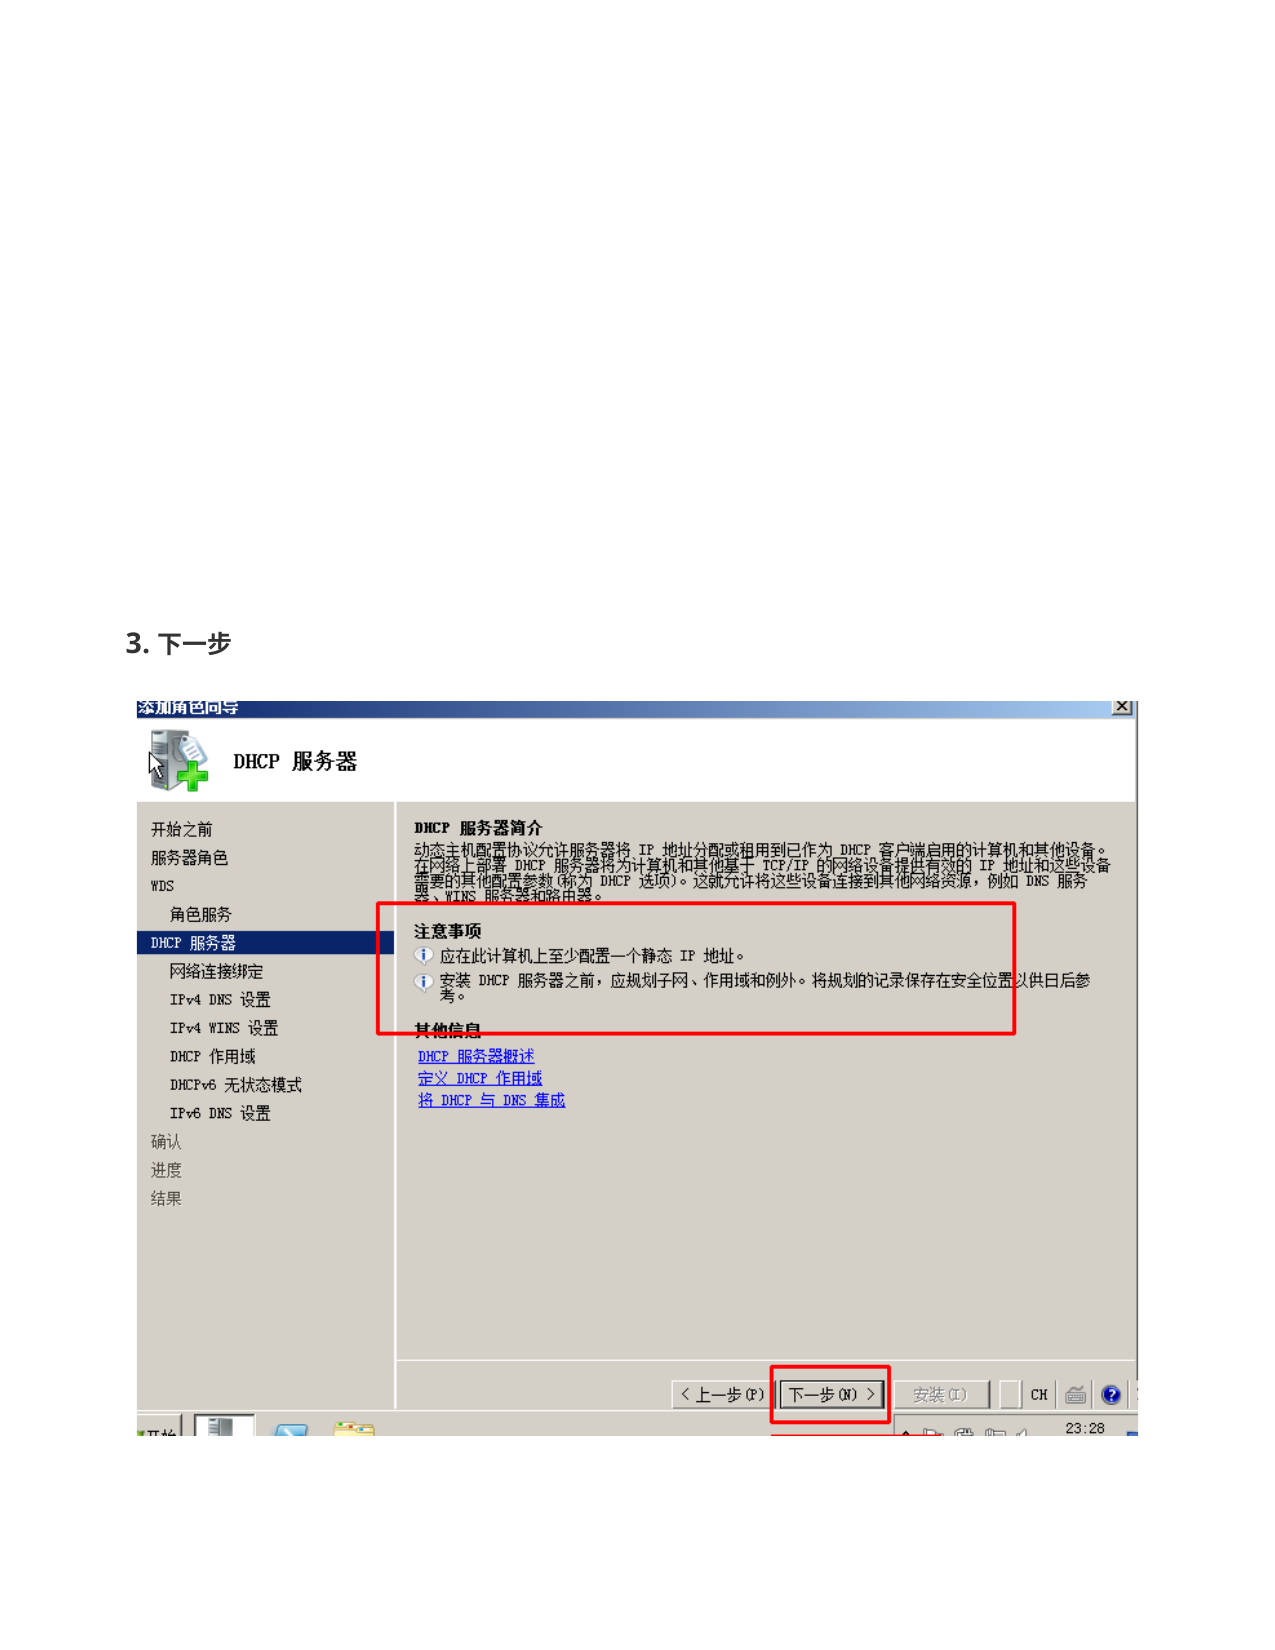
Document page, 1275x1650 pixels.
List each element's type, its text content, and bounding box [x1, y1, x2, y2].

text 3. 下一步 [118, 623, 1157, 662]
picture [136, 701, 1139, 1436]
